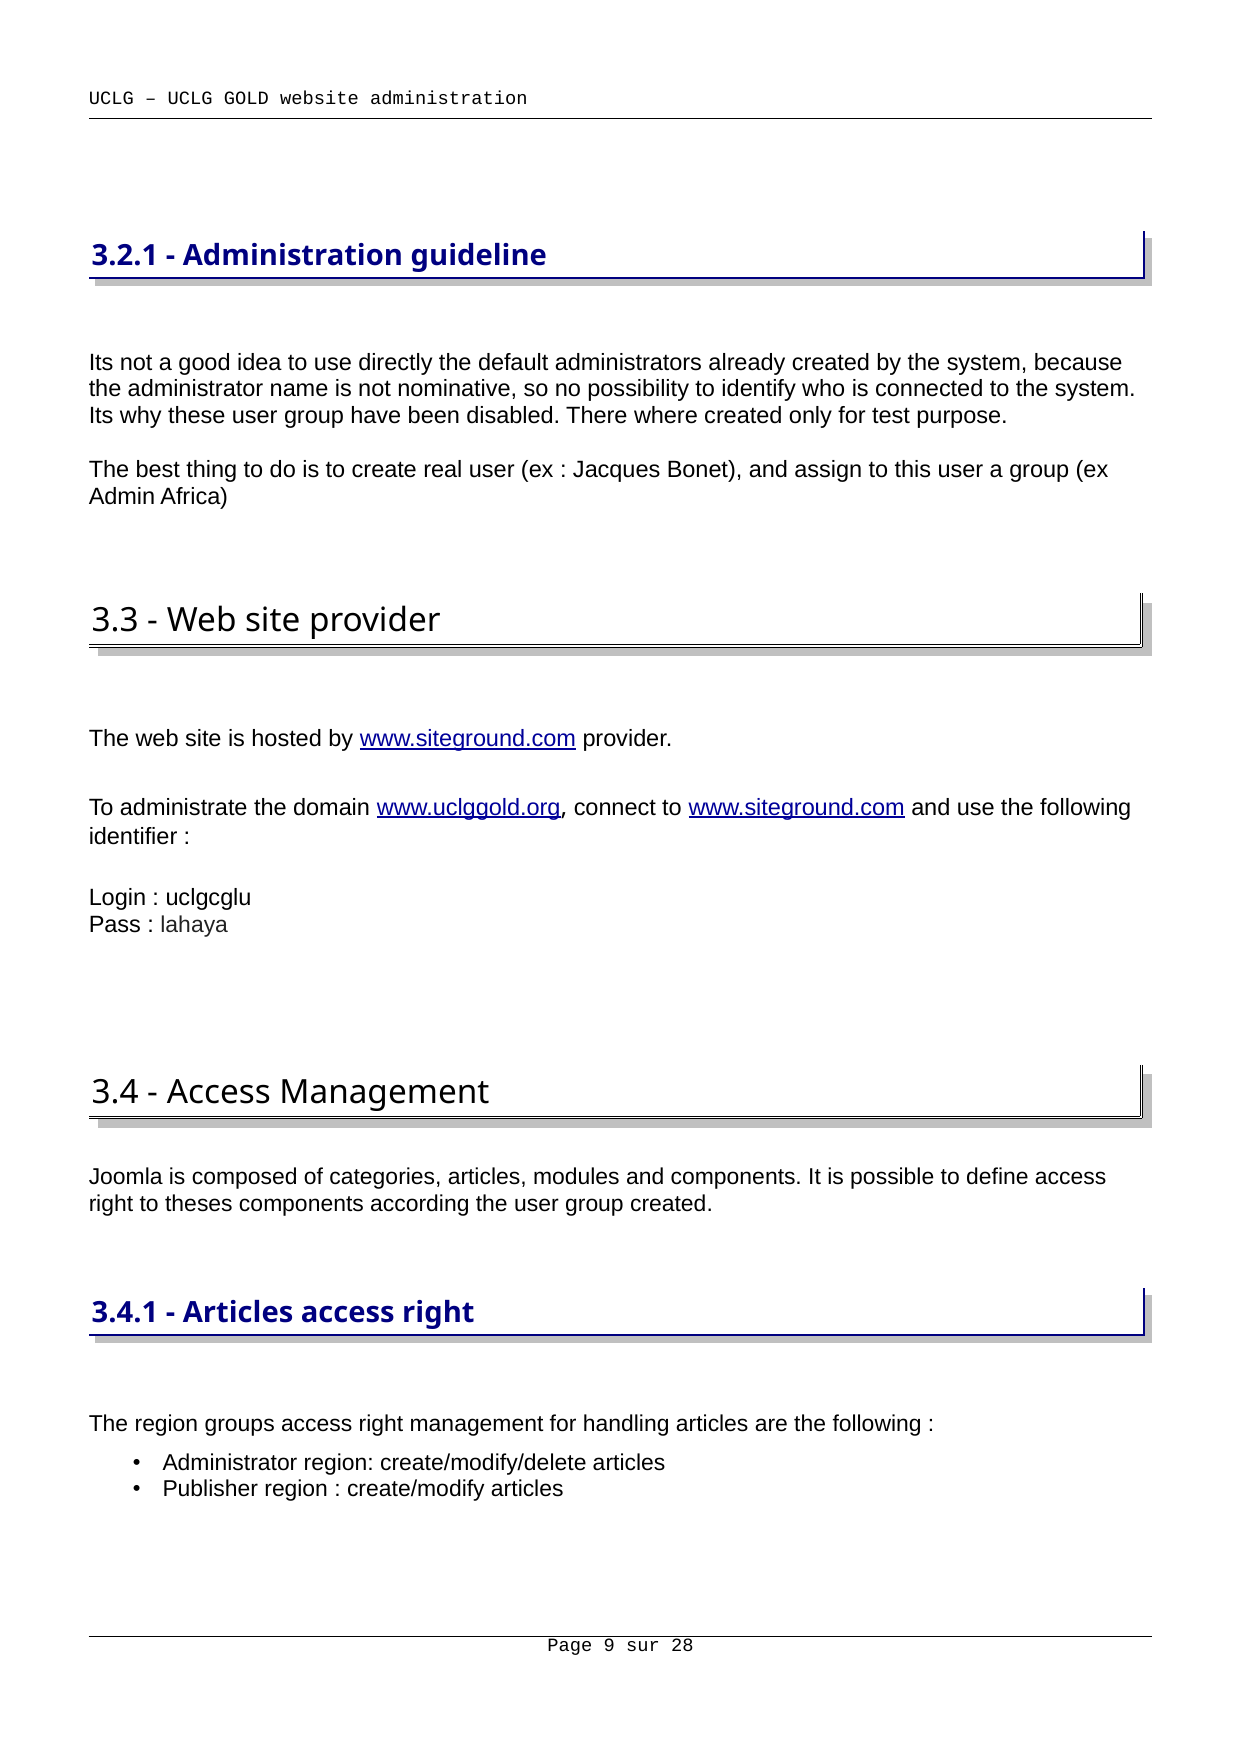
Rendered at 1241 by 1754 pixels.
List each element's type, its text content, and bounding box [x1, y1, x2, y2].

subtitle Administration guideline [88, 231, 1143, 278]
subtitle Access Management [88, 1065, 1142, 1118]
subtitle Web site provider [88, 593, 1142, 647]
text The best thing to do is to create real user (ex : Jacques Bonet), and assign to this user a group (ex Admin Africa) [88, 455, 1152, 509]
list Administrator region: create/modify/delete articles [133, 1448, 1152, 1475]
text Login : uclgcglu Pass : lahaya [88, 849, 1152, 937]
text Its not a good idea to use directly the default administrators already created by the system, because the administrator name is not nominative, so no possibility to identify who is connected to the system. Its why these user group have been disabled. There where created only for test purpose. [88, 348, 1152, 428]
list Publisher region : create/modify articles [133, 1475, 1152, 1501]
text The web site is hosted by www.siteground.com provider. To administrate the domain www.uclggold.org, connect to www.siteground.com and use the following identifier : [88, 720, 1152, 849]
text Joomla is composed of categories, articles, modules and components. It is possible to define access right to theses components according the user group created. [88, 1163, 1152, 1216]
text The region groups access right management for handling articles are the following : [88, 1378, 1152, 1436]
subtitle Articles access right [88, 1288, 1143, 1336]
